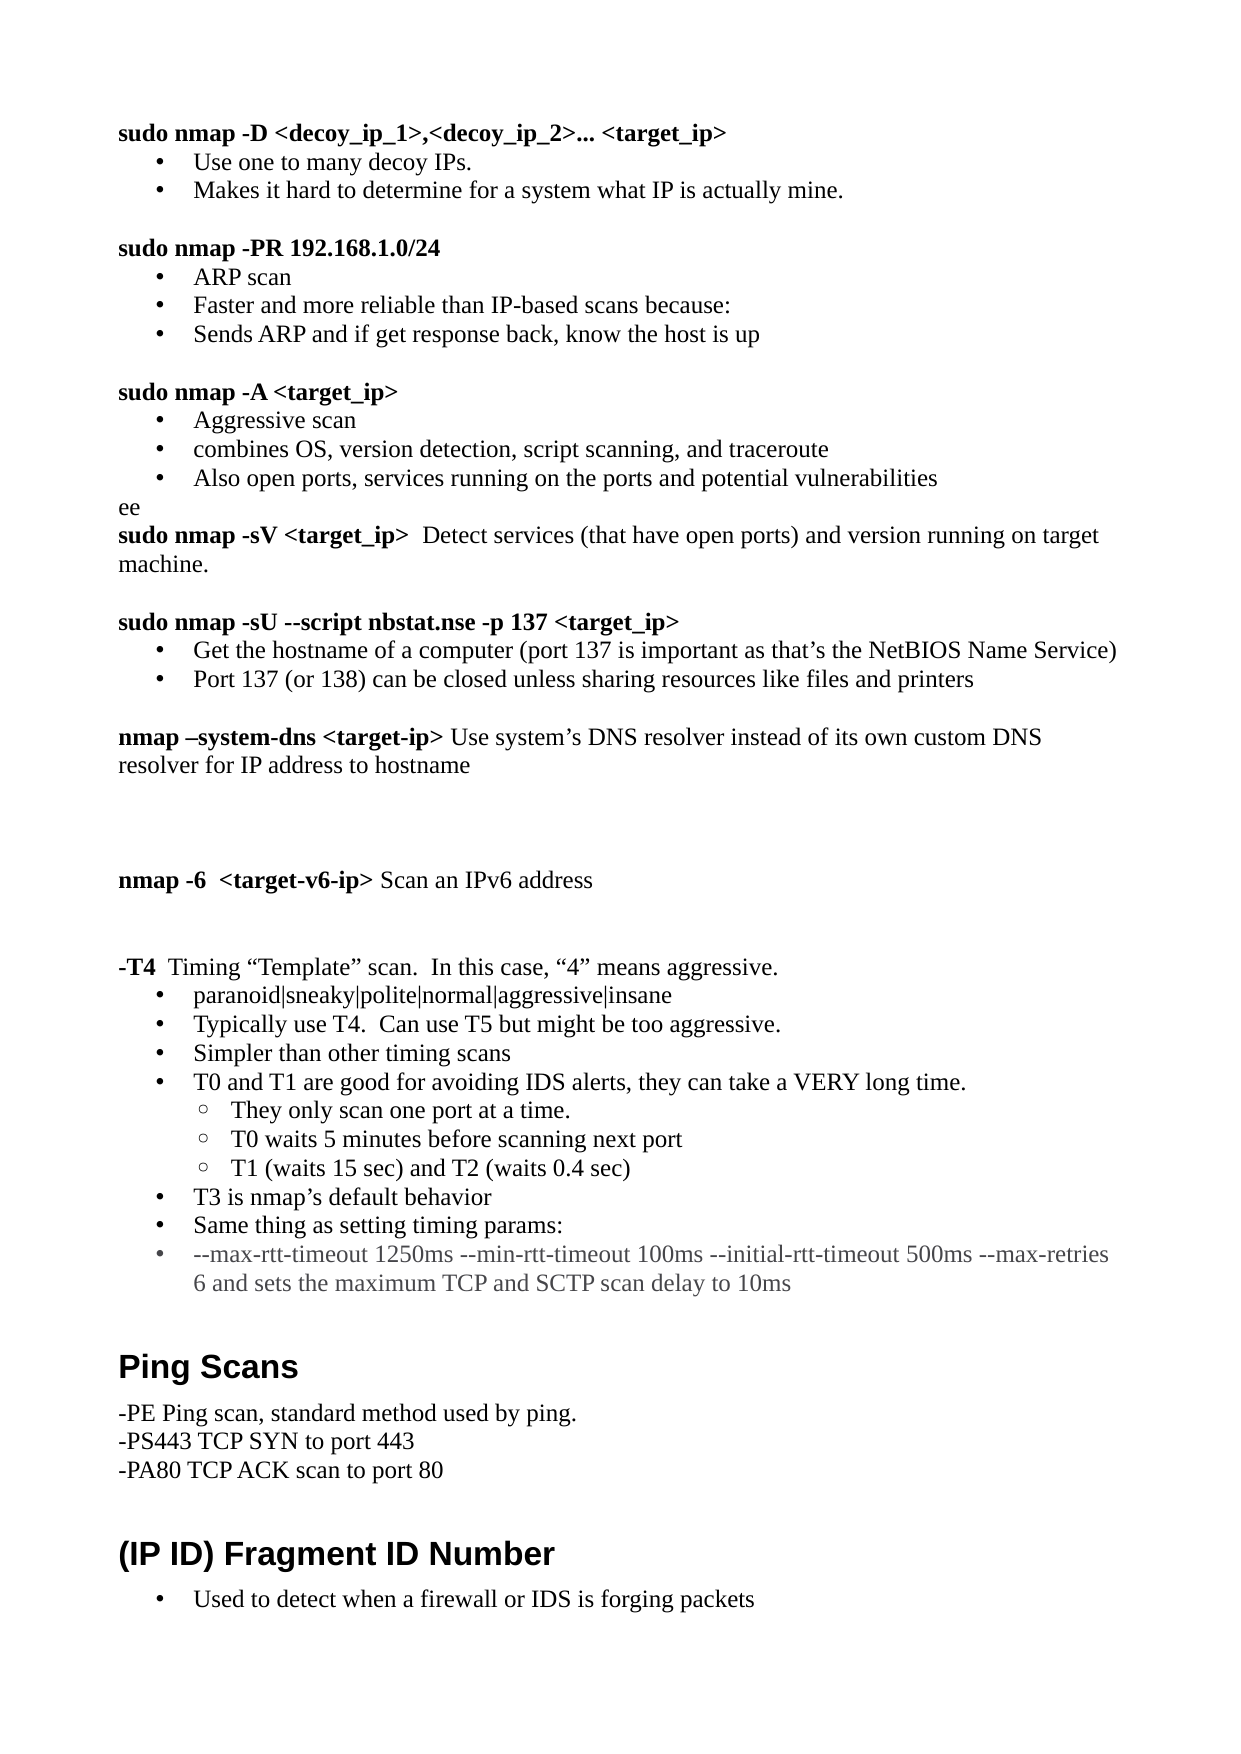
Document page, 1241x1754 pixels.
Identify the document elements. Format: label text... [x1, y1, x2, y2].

text sudo nmap -PR 192.168.1.0/24 [118, 233, 1122, 262]
text -PS443 TCP SYN to port 443 [118, 1426, 1122, 1455]
text -PA80 TCP ACK scan to port 80 [118, 1455, 1122, 1484]
list T0 and T1 are good for avoiding IDS alerts, they can take a VERY long time. [156, 1067, 1122, 1096]
list Use one to many decoy IPs. [156, 147, 1122, 176]
list Simpler than other timing scans [156, 1038, 1122, 1067]
list Get the hostname of a computer (port 137 is important as that’s the NetBIOS Name Service) [156, 636, 1122, 664]
list Used to detect when a firewall or IDS is forging packets [156, 1584, 1122, 1613]
subtitle (IP ID) Fragment ID Number [118, 1533, 1122, 1572]
text nmap –system-dns <target-ip> Use system’s DNS resolver instead of its own custom DNS resolver for IP address to hostname [118, 722, 1122, 779]
text -PE Ping scan, standard method used by ping. [118, 1398, 1122, 1426]
list Same thing as setting timing params: [156, 1211, 1122, 1239]
text -T4 Timing “Template” scan. In this case, “4” means aggressive. [118, 952, 1122, 981]
list T0 waits 5 minutes before scanning next port [193, 1124, 1122, 1153]
list T3 is nmap’s default behavior [156, 1182, 1122, 1211]
list T1 (waits 15 sec) and T2 (waits 0.4 sec) [193, 1153, 1122, 1182]
text nmap -6 <target-v6-ip> Scan an IPv6 address [118, 866, 1122, 894]
list combines OS, version detection, script scanning, and traceroute [156, 434, 1122, 463]
text sudo nmap -A <target_ip> [118, 377, 1122, 406]
subtitle Ping Scans [118, 1346, 1122, 1385]
list paranoid|sneaky|polite|normal|aggressive|insane [156, 981, 1122, 1009]
list They only scan one port at a time. [193, 1096, 1122, 1124]
list Typically use T4. Can use T5 but might be too aggressive. [156, 1009, 1122, 1038]
text sudo nmap -sV <target_ip> Detect services (that have open ports) and version running on target machine. [118, 521, 1122, 578]
list Aggressive scan [156, 406, 1122, 434]
text sudo nmap -D <decoy_ip_1>,<decoy_ip_2>... <target_ip> [118, 118, 1122, 147]
text ee [118, 492, 1122, 521]
list Sends ARP and if get response back, know the host is up [156, 319, 1122, 348]
list ARP scan [156, 262, 1122, 291]
list Also open ports, services running on the ports and potential vulnerabilities [156, 463, 1122, 492]
text sudo nmap -sU --script nbstat.nse -p 137 <target_ip> [118, 607, 1122, 636]
list Faster and more reliable than IP-based scans because: [156, 291, 1122, 319]
list Makes it hard to determine for a system what IP is actually mine. [156, 176, 1122, 204]
list --max-rtt-timeout 1250ms --min-rtt-timeout 100ms --initial-rtt-timeout 500ms --max-retries 6 and sets the maximum TCP and SCTP scan delay to 10ms [156, 1239, 1122, 1297]
list Port 137 (or 138) can be closed unless sharing resources like files and printers [156, 664, 1122, 693]
